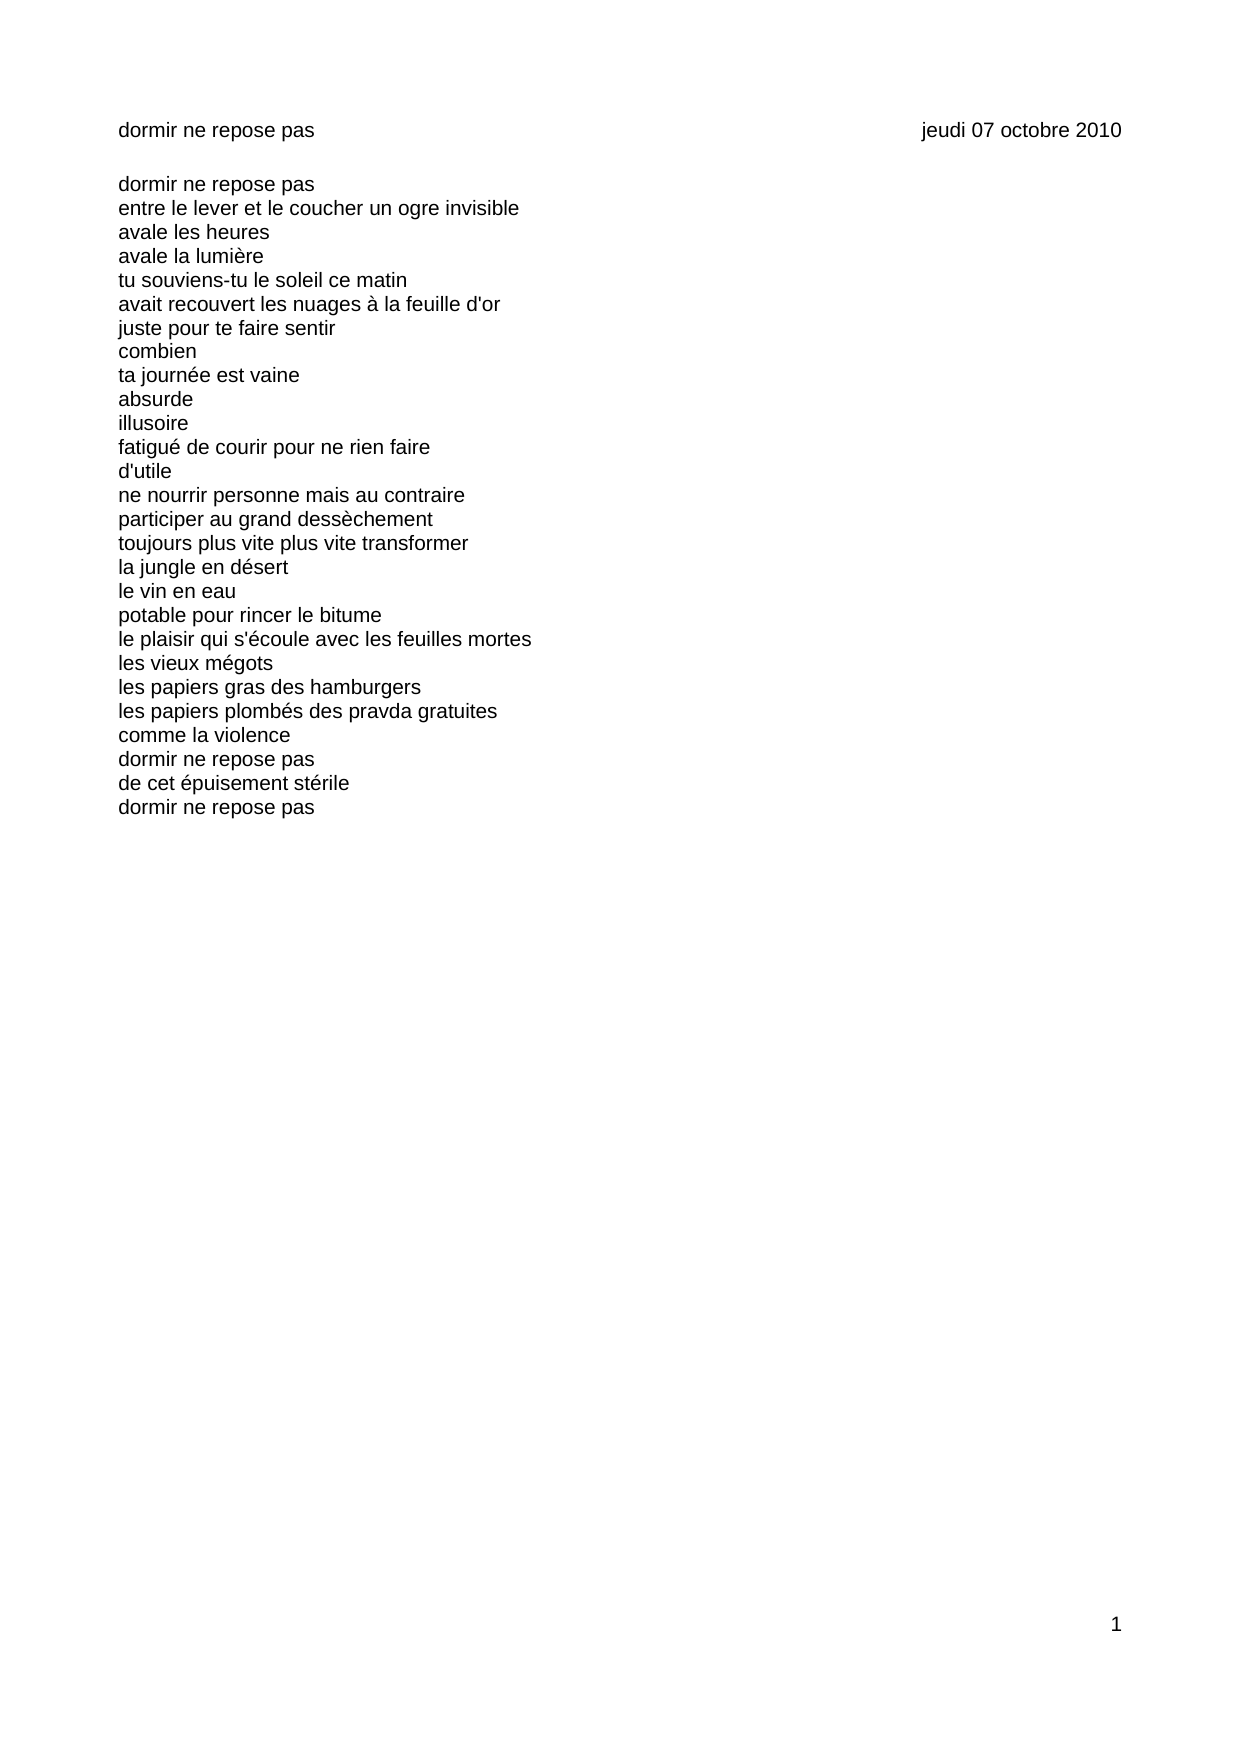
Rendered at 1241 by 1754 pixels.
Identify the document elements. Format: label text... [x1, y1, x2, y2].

text dormir ne repose pas entre le lever et le coucher un ogre invisible avale les heures avale la lumière tu souviens-tu le soleil ce matin avait recouvert les nuages à la feuille d'or juste pour te faire sentir combien ta journée est vaine absurde illusoire fatigué de courir pour ne rien faire d'utile ne nourrir personne mais au contraire participer au grand dessèchement toujours plus vite plus vite transformer la jungle en désert le vin en eau potable pour rincer le bitume le plaisir qui s'écoule avec les feuilles mortes les vieux mégots les papiers gras des hamburgers les papiers plombés des pravda gratuites comme la violence dormir ne repose pas de cet épuisement stérile dormir ne repose pas [118, 172, 1122, 818]
